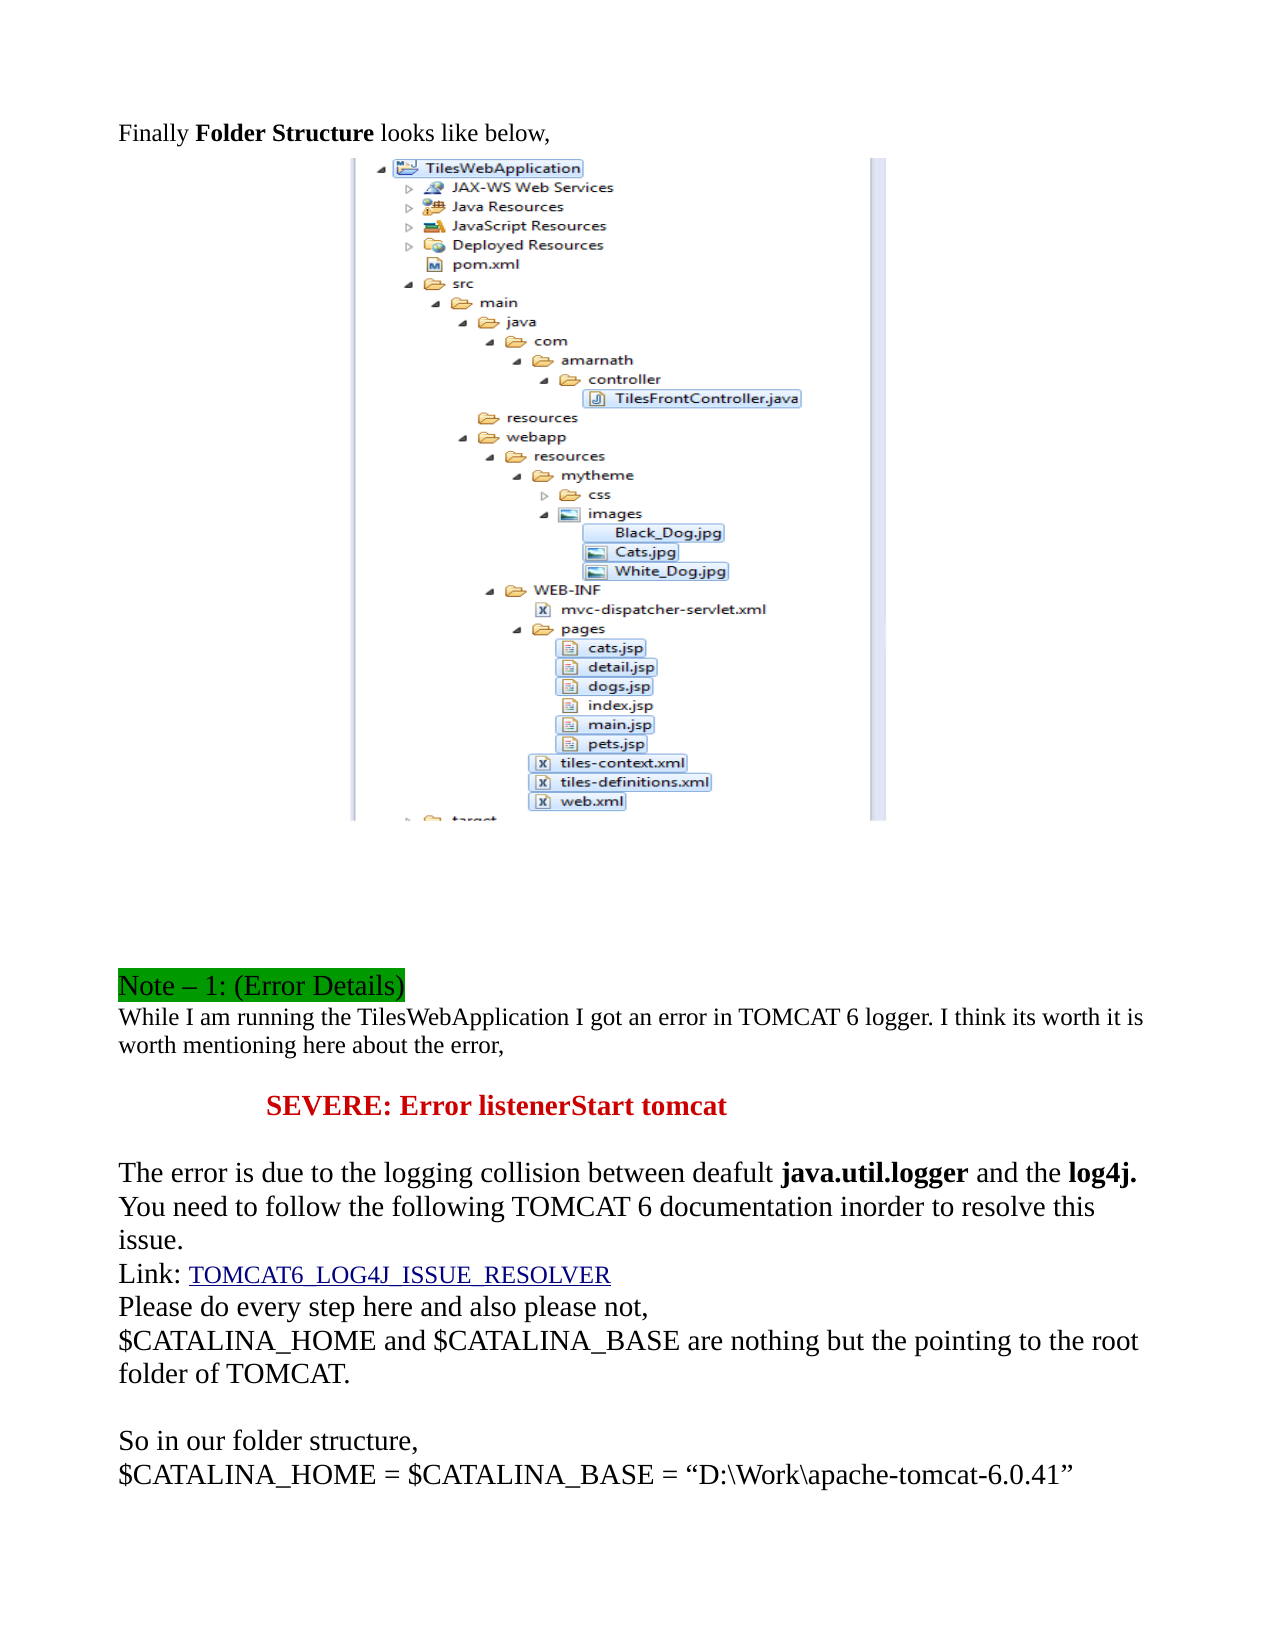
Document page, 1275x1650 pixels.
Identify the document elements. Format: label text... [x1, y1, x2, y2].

text You need to follow the following TOMCAT 6 documentation inorder to resolve this issue. [118, 1189, 1157, 1256]
text Finally Folder Structure looks like below, [118, 118, 1157, 147]
text $CATALINA_HOME = $CATALINA_BASE = “D:\Work\apache-tomcat-6.0.41” [118, 1457, 1157, 1491]
text While I am running the TilesWebApplication I got an error in TOMCAT 6 logger. I think its worth it is worth mentioning here about the error, [118, 1002, 1157, 1059]
text Link: TOMCAT6_LOG4J_ISSUE_RESOLVER [118, 1256, 1157, 1289]
text So in our folder structure, [118, 1423, 1157, 1457]
text Note – 1: (Error Details) [118, 968, 1157, 1002]
picture [350, 158, 889, 825]
text Please do every step here and also please not, [118, 1289, 1157, 1323]
text SEVERE: Error listenerStart tomcat [118, 1088, 1157, 1122]
text $CATALINA_HOME and $CATALINA_BASE are nothing but the pointing to the root folder of TOMCAT. [118, 1323, 1157, 1390]
text The error is due to the logging collision between deafult java.util.logger and the log4j. [118, 1155, 1157, 1189]
